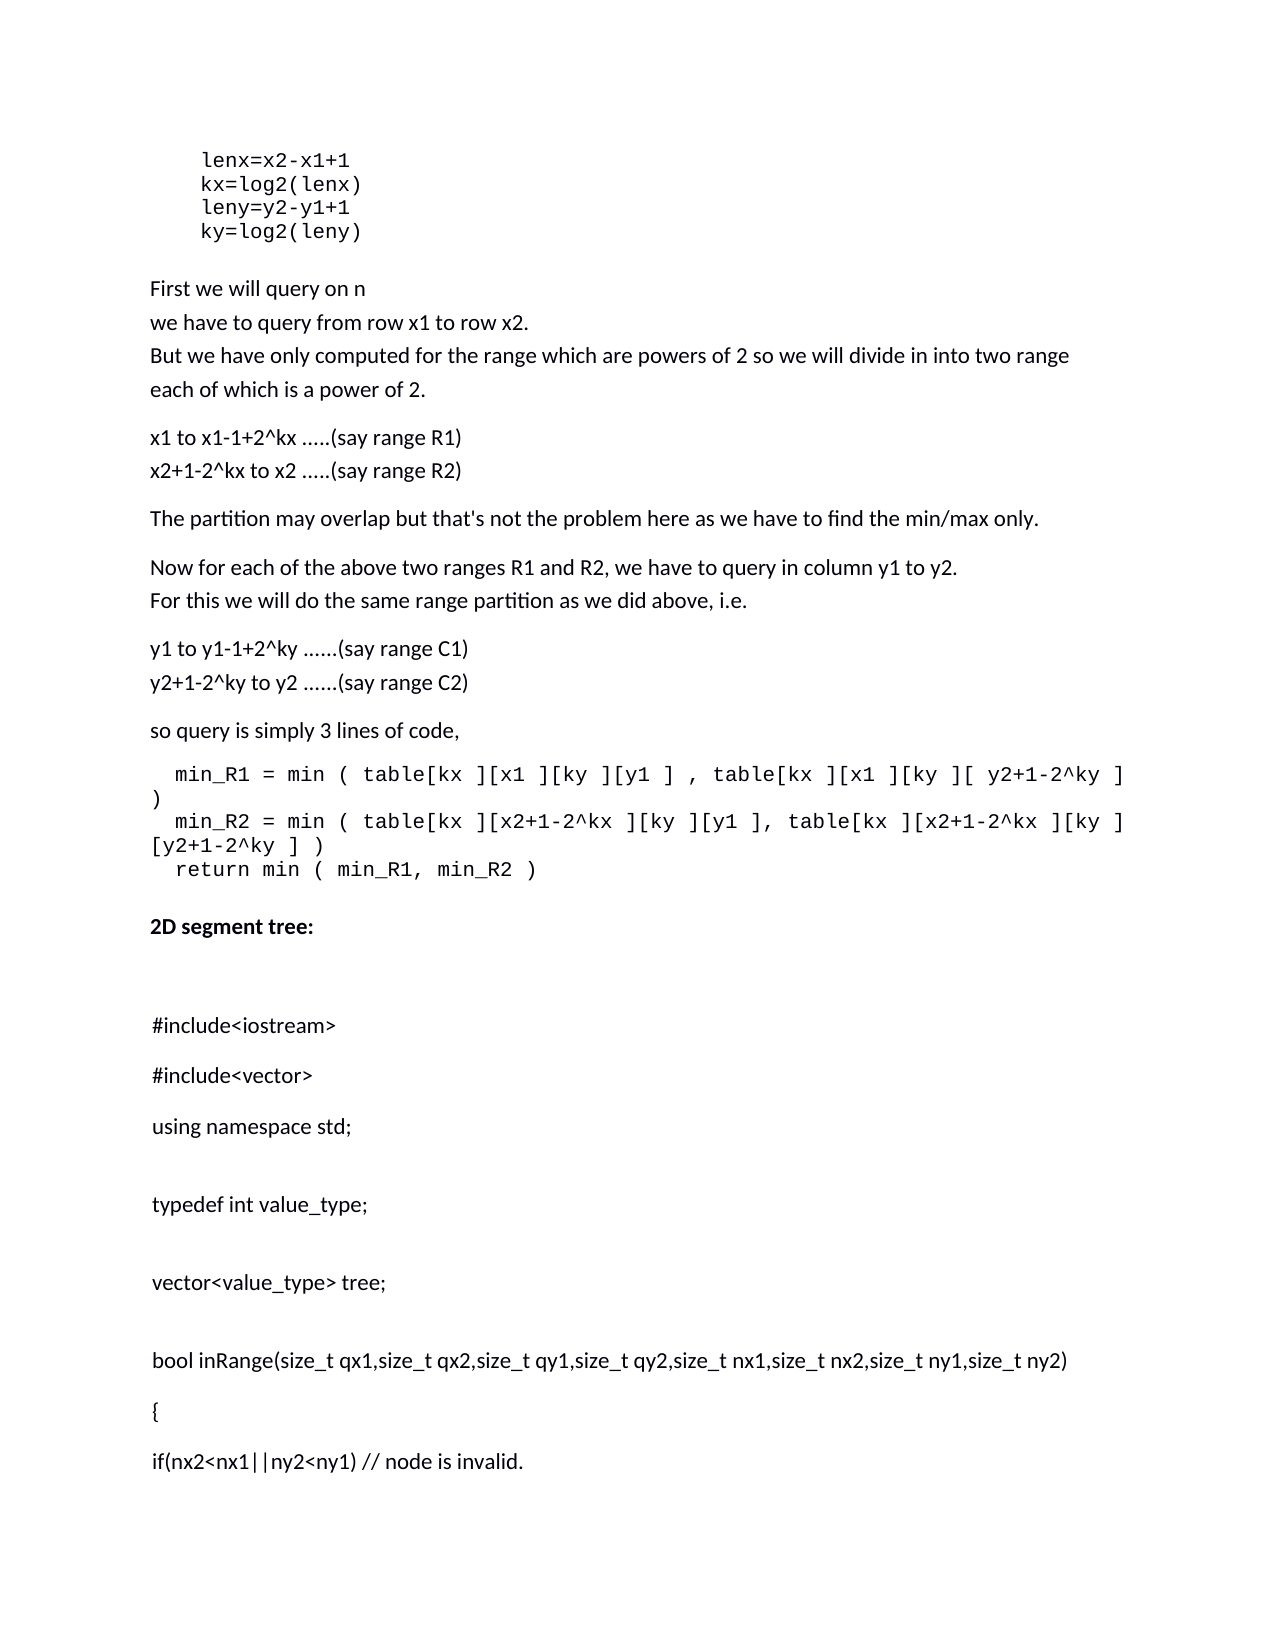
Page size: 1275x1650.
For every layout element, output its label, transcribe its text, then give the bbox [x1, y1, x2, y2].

table_header [149, 1238, 167, 1265]
table_header [149, 1160, 167, 1187]
text y1 to y1-1+2^ky ......(say range C1) y2+1-2^ky to y2 ......(say range C2) [150, 634, 1125, 696]
table_header #include<vector> [149, 1059, 383, 1109]
table_header vector<value_type> tree; [149, 1265, 469, 1316]
text min_R1 = min ( table[kx ][x1 ][ky ][y1 ] , table[kx ][x1 ][ky ][ y2+1-2^ky ] ) [150, 764, 1125, 811]
text x1 to x1-1+2^kx .....(say range R1) x2+1-2^kx to x2 .....(say range R2) [150, 423, 1125, 484]
table_header if(nx2<nx1||ny2<ny1) // node is invalid. [149, 1445, 639, 1495]
table_header { [149, 1394, 182, 1444]
table_header #include<iostream> [149, 1008, 412, 1058]
table_header typedef int value_type; [149, 1187, 437, 1238]
text First we will query on n we have to query from row x1 to row x2. But we have only computed for the range which are powers of 2 so we will divide in into two range each of which is a power of 2. [150, 274, 1125, 403]
text lenx=x2-x1+1 [150, 150, 1125, 174]
table_header using namespace std; [149, 1109, 423, 1159]
text The partition may overlap but that's not the problem here as we have to find the min/max only. [150, 504, 1125, 532]
text return min ( min_R1, min_R2 ) [150, 859, 1125, 882]
table_header [149, 1316, 167, 1343]
text 2D segment tree: [150, 912, 1125, 940]
text so query is simply 3 lines of code, [150, 716, 1125, 744]
text kx=log2(lenx) [150, 174, 1125, 197]
text min_R2 = min ( table[kx ][x2+1-2^kx ][ky ][y1 ], table[kx ][x2+1-2^kx ][ky ][y2+1-2^ky ] ) [150, 811, 1125, 859]
text leny=y2-y1+1 [150, 197, 1125, 221]
table_header bool inRange(size_t qx1,size_t qx2,size_t qy1,size_t qy2,size_t nx1,size_t nx2,size_t ny1,size_t ny2) [149, 1344, 1124, 1394]
text Now for each of the above two ranges R1 and R2, we have to query in column y1 to y2. For this we will do the same range partition as we did above, i.e. [150, 553, 1125, 614]
text ky=log2(leny) [150, 221, 1125, 244]
